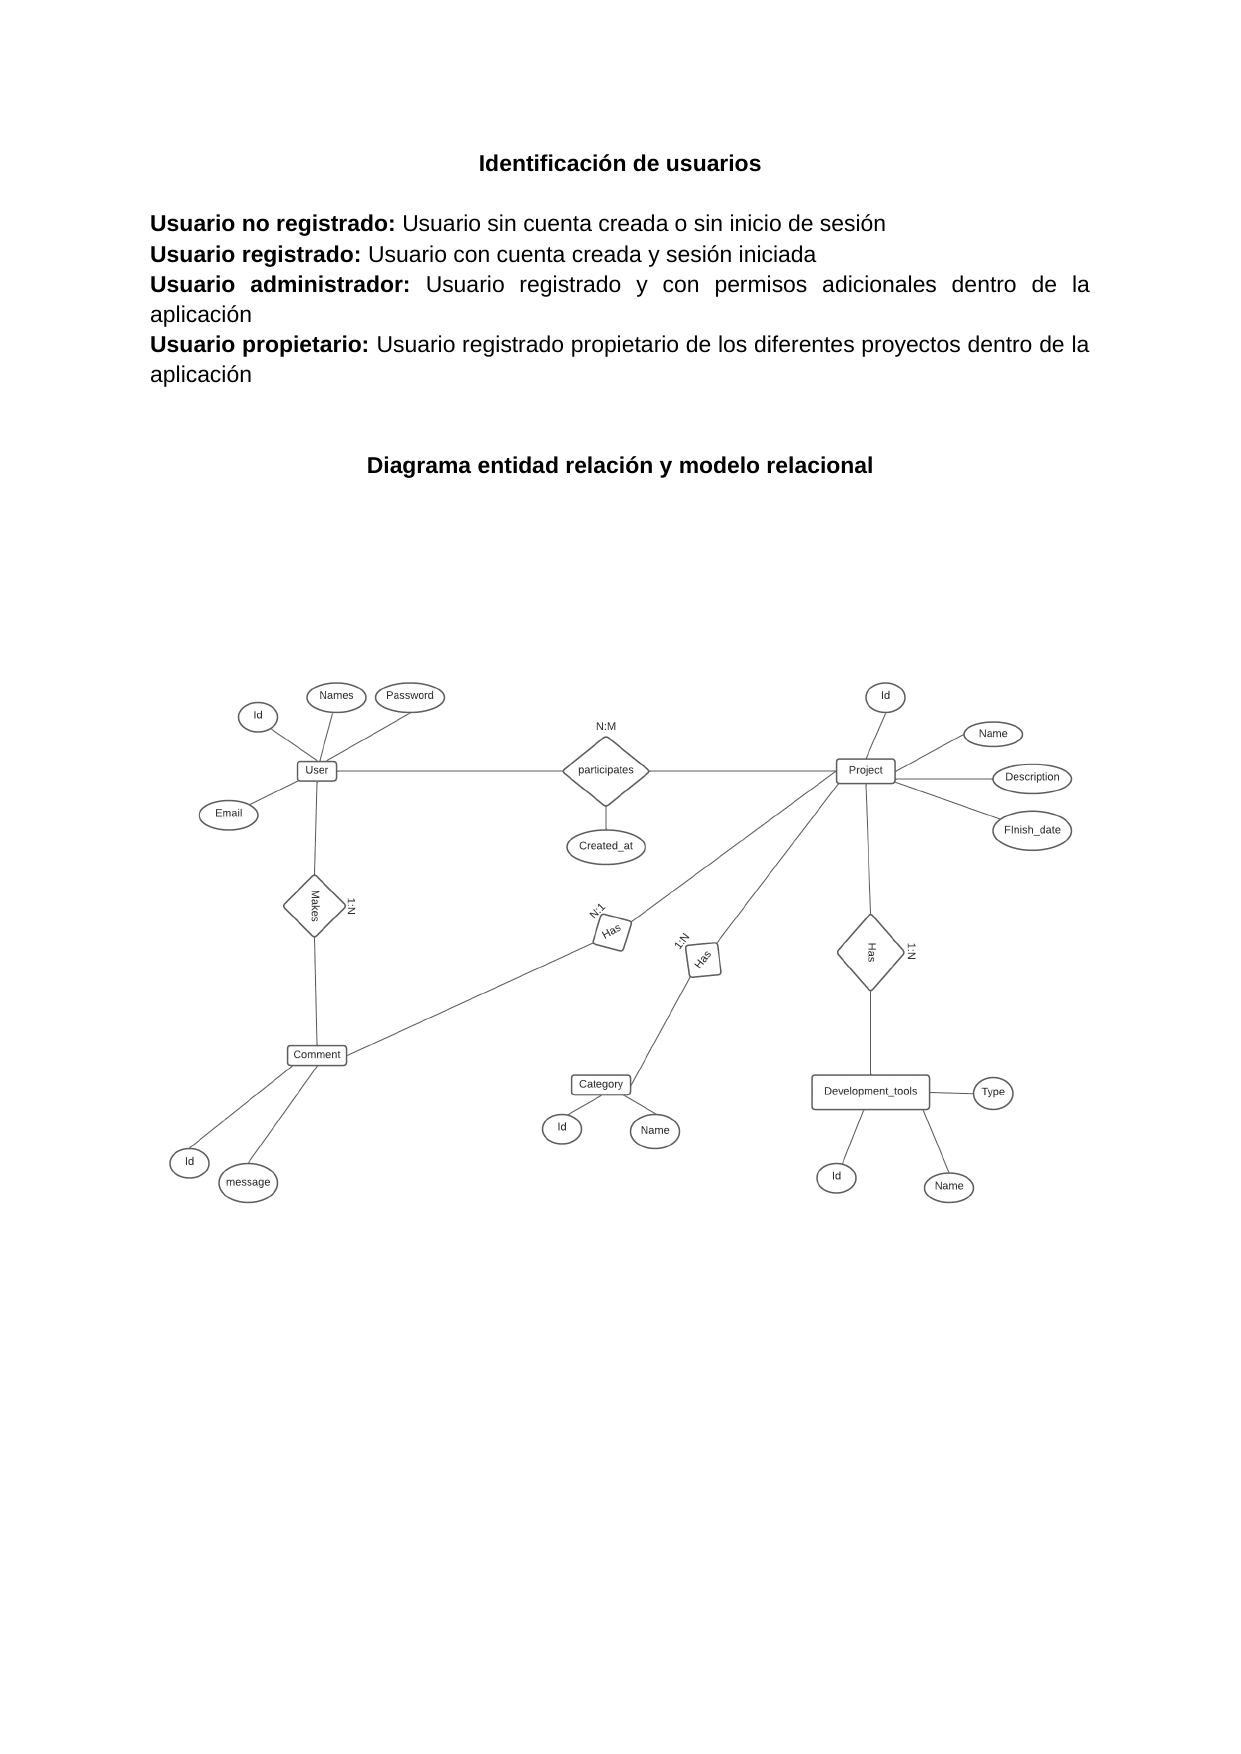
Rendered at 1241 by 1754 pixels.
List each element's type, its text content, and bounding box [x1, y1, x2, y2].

text Identificación de usuarios [150, 150, 1090, 176]
text Usuario propietario: Usuario registrado propietario de los diferentes proyectos dentro de la aplicación [150, 331, 1090, 388]
text Diagrama entidad relación y modelo relacional [150, 452, 1090, 478]
text Usuario administrador: Usuario registrado y con permisos adicionales dentro de la aplicación [150, 271, 1090, 327]
text Usuario registrado: Usuario con cuenta creada y sesión iniciada [150, 241, 1090, 267]
picture [150, 663, 1091, 1222]
text Usuario no registrado: Usuario sin cuenta creada o sin inicio de sesión [150, 210, 1090, 237]
